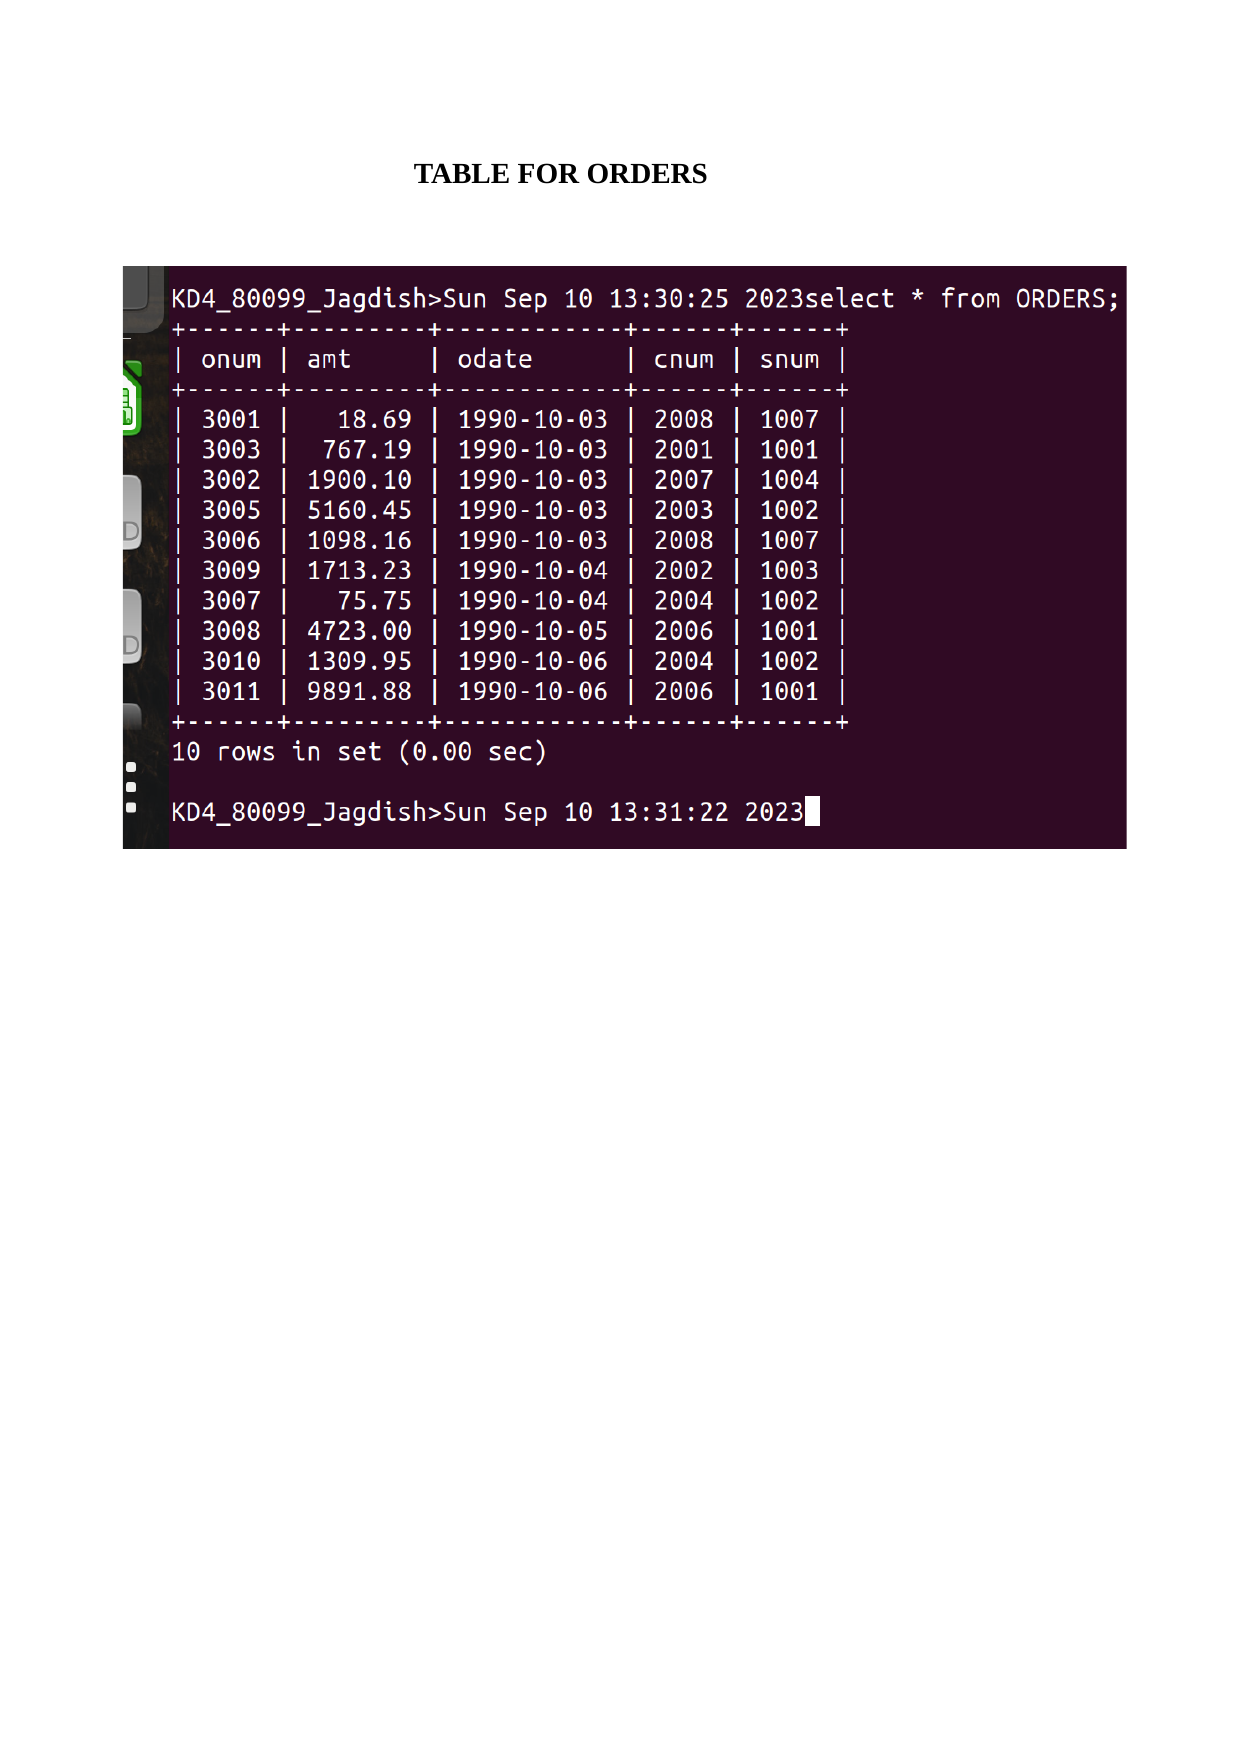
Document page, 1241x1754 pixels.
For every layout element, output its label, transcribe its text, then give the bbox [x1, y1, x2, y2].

text TABLE FOR ORDERS [118, 156, 1122, 190]
picture [122, 266, 1127, 849]
